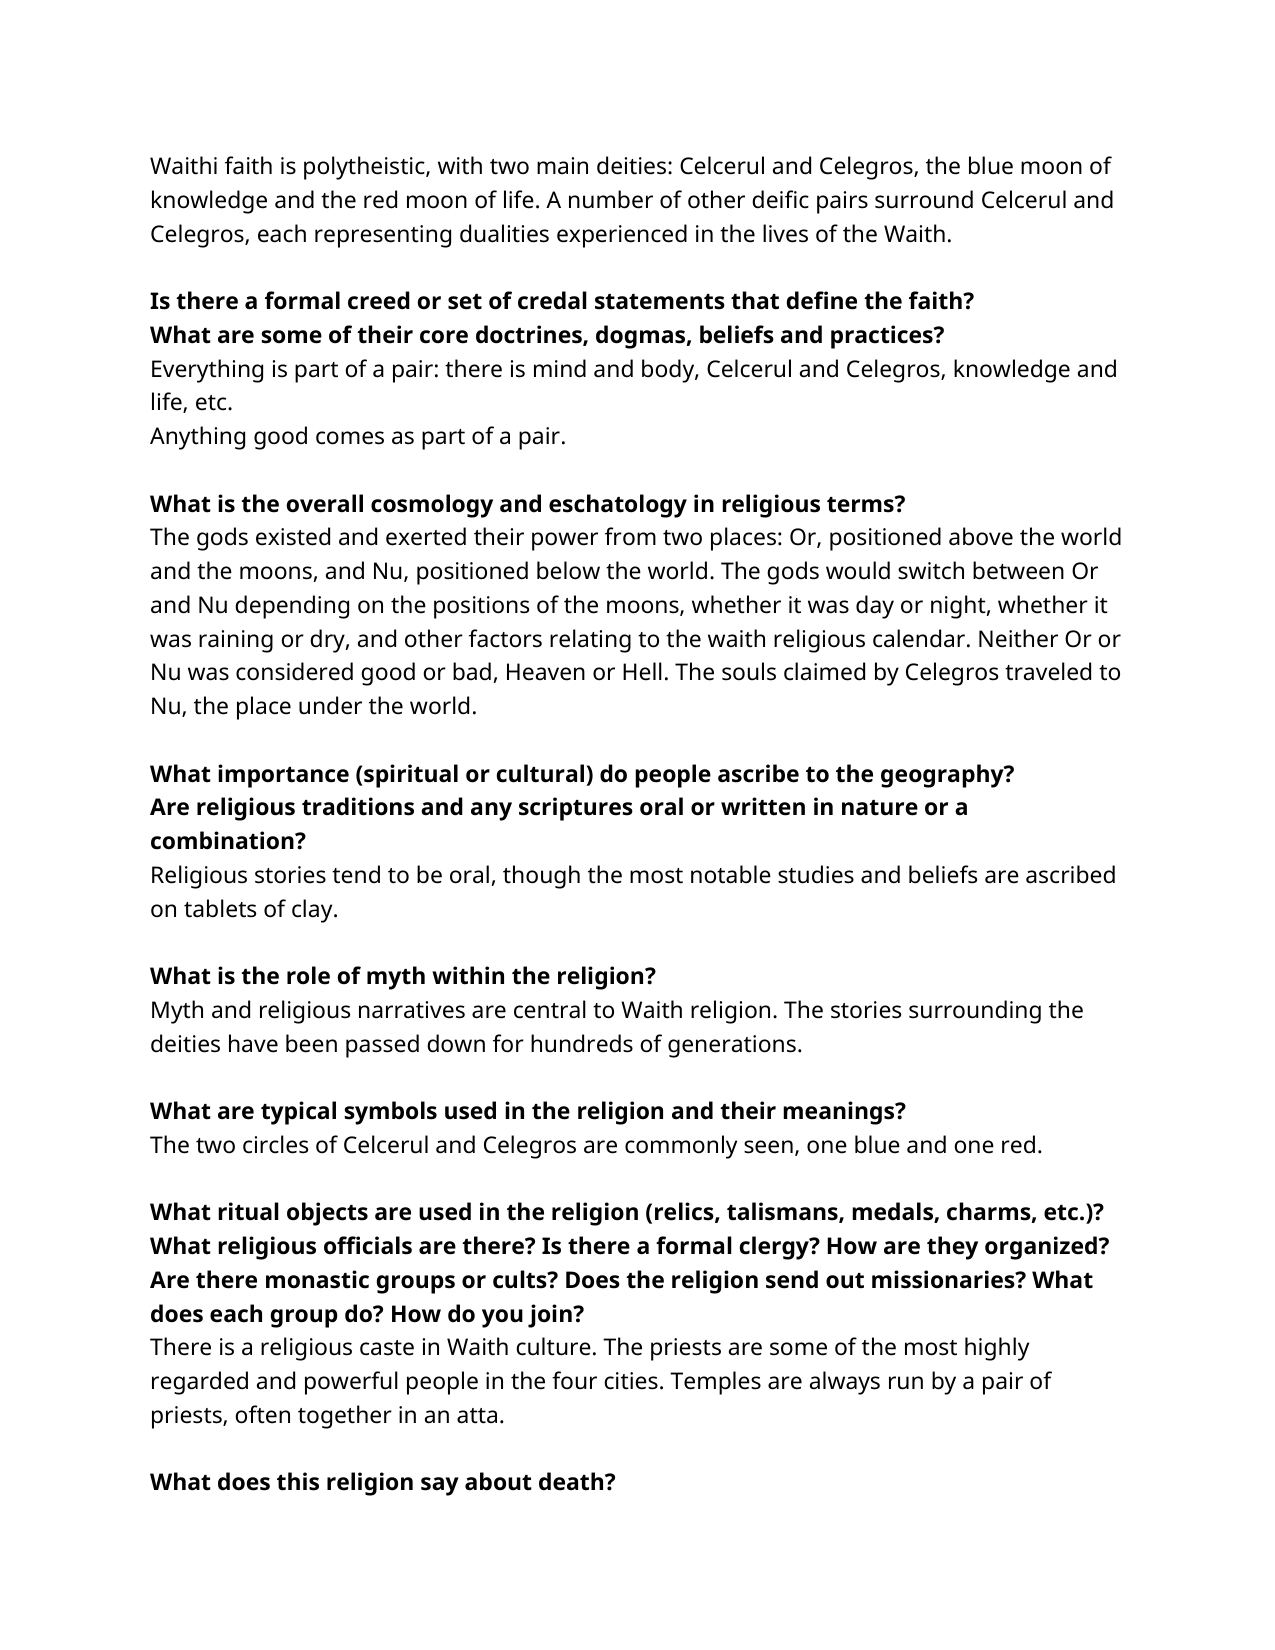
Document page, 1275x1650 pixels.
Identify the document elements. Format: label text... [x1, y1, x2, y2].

text Myth and religious narratives are central to Waith religion. The stories surrounding the deities have been passed down for hundreds of generations. [150, 994, 1125, 1059]
text What ritual objects are used in the religion (relics, talismans, medals, charms, etc.)? What religious officials are there? Is there a formal clergy? How are they organized? Are there monastic groups or cults? Does the religion send out missionaries? What does each group do? How do you join? [150, 1162, 1125, 1329]
text Everything is part of a pair: there is mind and body, Celcerul and Celegros, knowledge and life, etc. [150, 352, 1125, 417]
text Are religious traditions and any scriptures oral or written in nature or a combination? [150, 791, 1125, 856]
text What is the role of myth within the religion? [150, 926, 1125, 991]
text The gods existed and exerted their power from two places: Or, positioned above the world and the moons, and Nu, positioned below the world. The gods would switch between Or and Nu depending on the positions of the moons, whether it was day or night, whether it was raining or dry, and other factors relating to the waith religious calendar. Neither Or or Nu was considered good or bad, Heaven or Hell. The souls claimed by Celegros traveled to Nu, the place under the world. [150, 521, 1125, 721]
text Waithi faith is polytheistic, with two main deities: Celcerul and Celegros, the blue moon of knowledge and the red moon of life. A number of other deific pairs surround Celcerul and Celegros, each representing dualities experienced in the lives of the Waith. [150, 150, 1125, 249]
text What does this religion say about death? [150, 1432, 1125, 1497]
text Anything good comes as part of a pair. [150, 420, 1125, 451]
text What importance (spiritual or cultural) do people ascribe to the geography? [150, 757, 1125, 789]
text The two circles of Celcerul and Celegros are commonly seen, one blue and one red. [150, 1129, 1125, 1160]
text There is a religious caste in Waith culture. The priests are some of the most highly regarded and powerful people in the four cities. Temples are always run by a pair of priests, often together in an atta. [150, 1331, 1125, 1430]
text Is there a formal creed or set of credal statements that define the faith? [150, 251, 1125, 316]
text Religious stories tend to be oral, though the most notable studies and beliefs are ascribed on tablets of clay. [150, 859, 1125, 924]
text What are some of their core doctrines, dogmas, beliefs and practices? [150, 319, 1125, 350]
text What is the overall cosmology and eschatology in religious terms? [150, 454, 1125, 519]
text What are typical symbols used in the religion and their meanings? [150, 1061, 1125, 1126]
